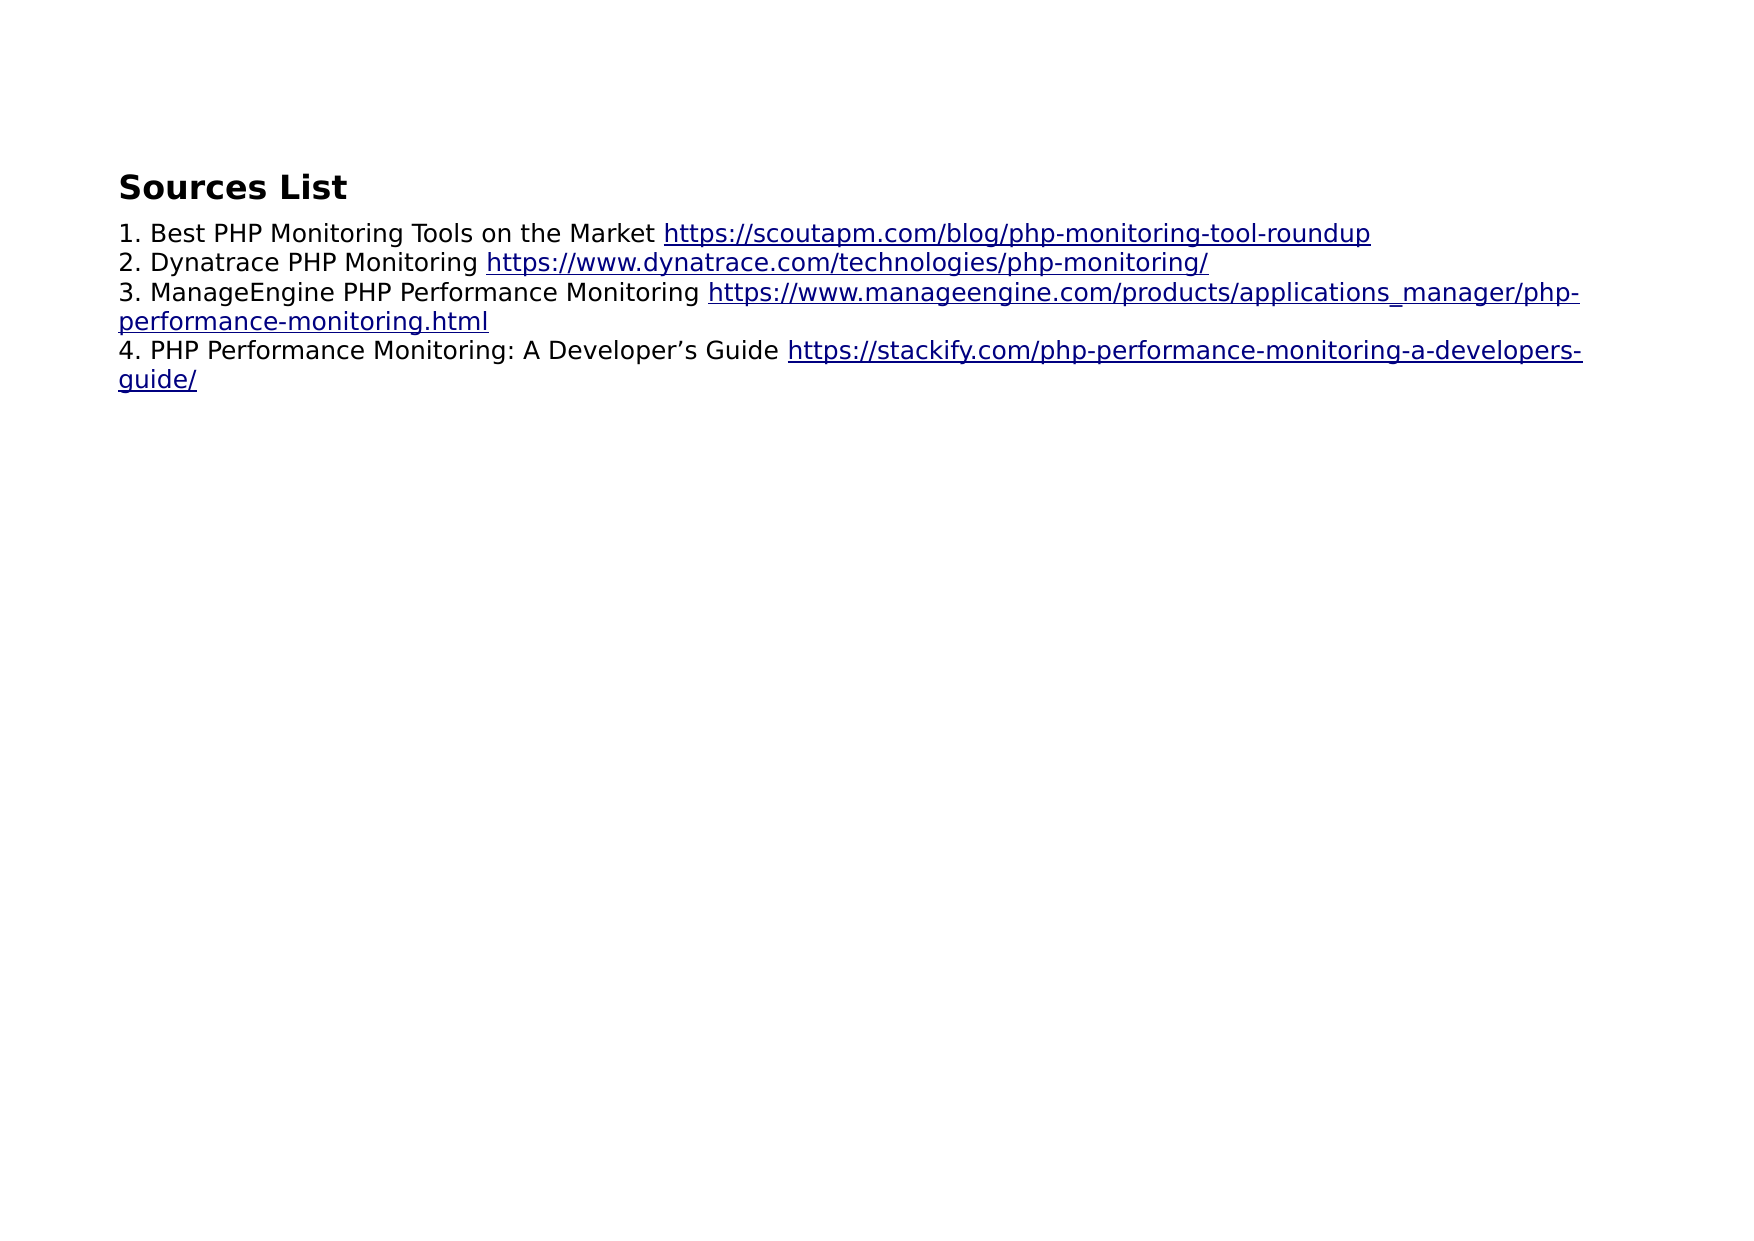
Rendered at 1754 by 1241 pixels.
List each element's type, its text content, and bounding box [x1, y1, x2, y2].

text 4. PHP Performance Monitoring: A Developer’s Guide https://stackify.com/php-performance-monitoring-a-developers-guide/ [118, 336, 1636, 394]
text 1. Best PHP Monitoring Tools on the Market https://scoutapm.com/blog/php-monitoring-tool-roundup [118, 219, 1636, 249]
subtitle Sources List [118, 168, 1636, 207]
text 3. ManageEngine PHP Performance Monitoring https://www.manageengine.com/products/applications_manager/php-performance-monitoring.html [118, 278, 1636, 336]
text 2. Dynatrace PHP Monitoring https://www.dynatrace.com/technologies/php-monitoring/ [118, 249, 1636, 278]
